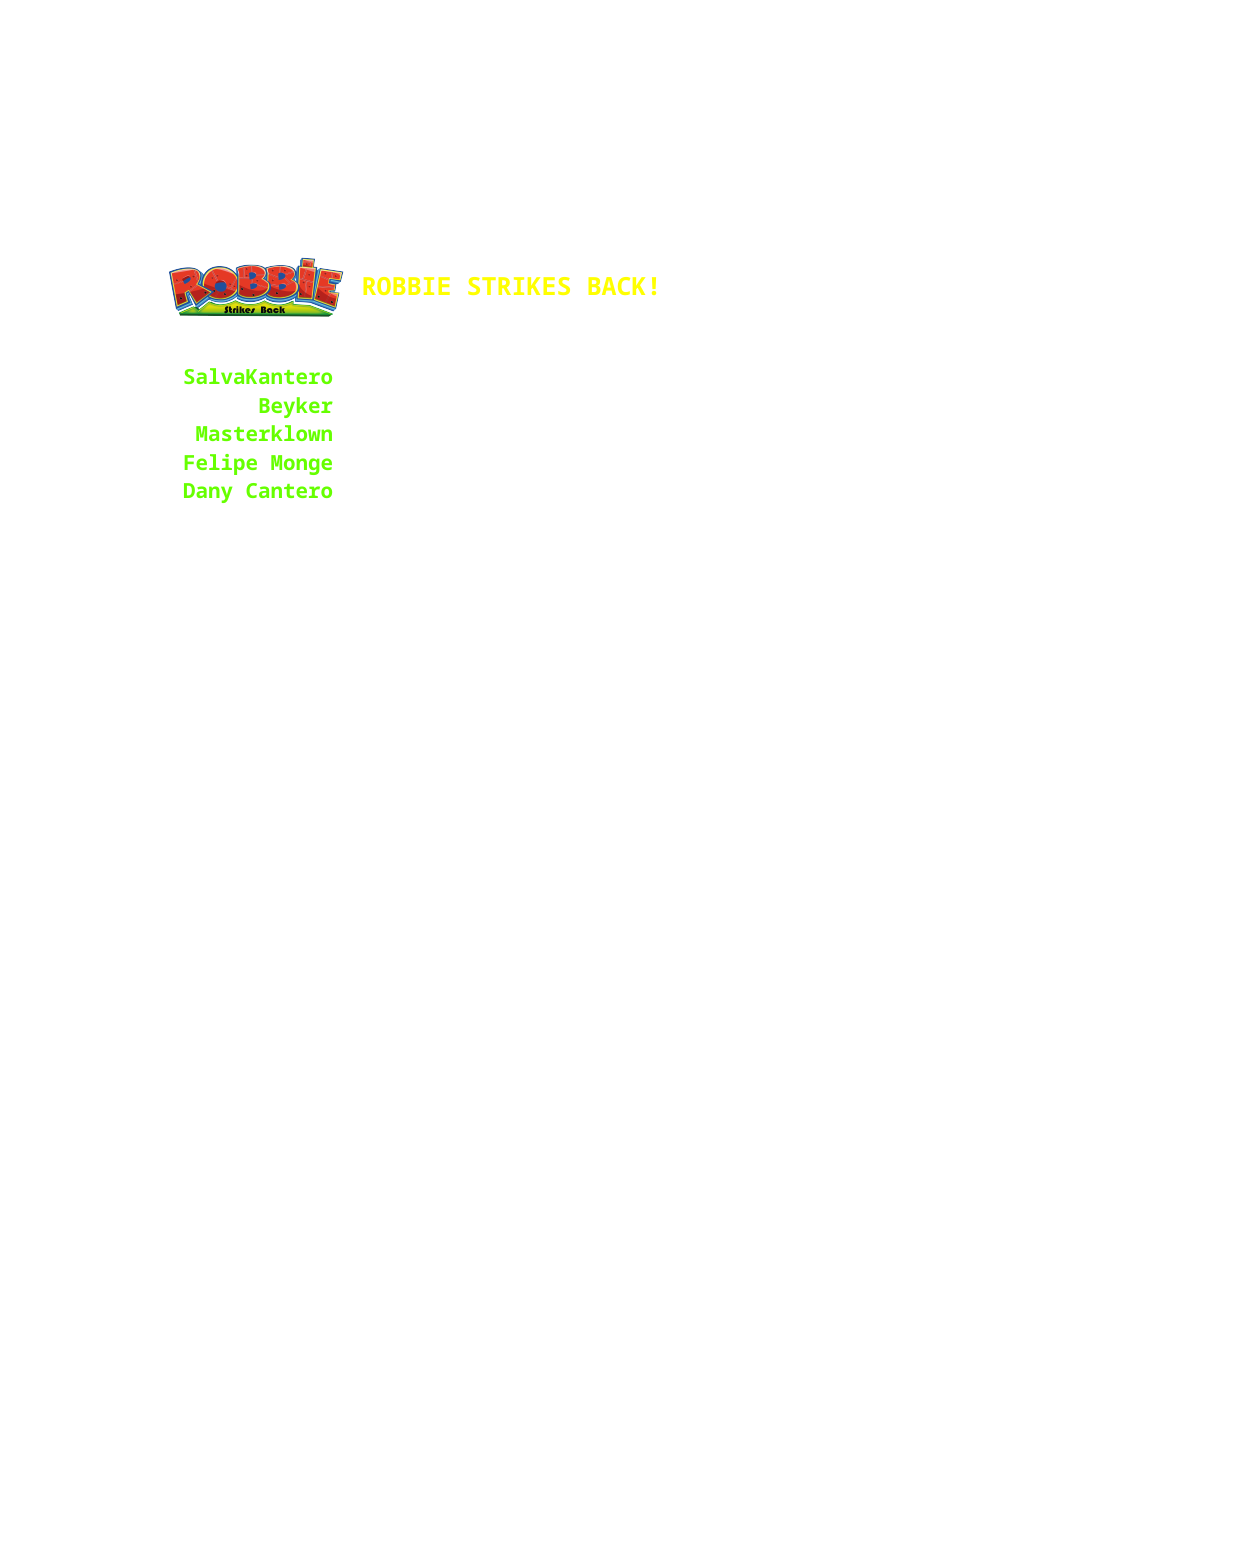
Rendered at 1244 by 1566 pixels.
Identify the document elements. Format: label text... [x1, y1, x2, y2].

text Copyleft (C) 2017 [170, 303, 1076, 331]
text Masterklown Tape cover [170, 419, 1076, 448]
text ROBBIE STRIKES BACK! [347, 269, 1076, 303]
text Dany Cantero Translations [170, 476, 1076, 505]
picture [166, 256, 347, 318]
text SalvaKantero Program, graphics, FX sound [170, 362, 1076, 391]
text Beyker Music [170, 391, 1076, 419]
text Felipe Monge Additional graphics [170, 448, 1076, 476]
text 3) Press simultaneously CTRL + ENTER (little) keys. You will see “PRESS PLAY THEN ANY KEY” on the screen. Press PLAY on the tape recorder and then press any key. The game will get 5 minutes to load completely. [170, 118, 1076, 175]
